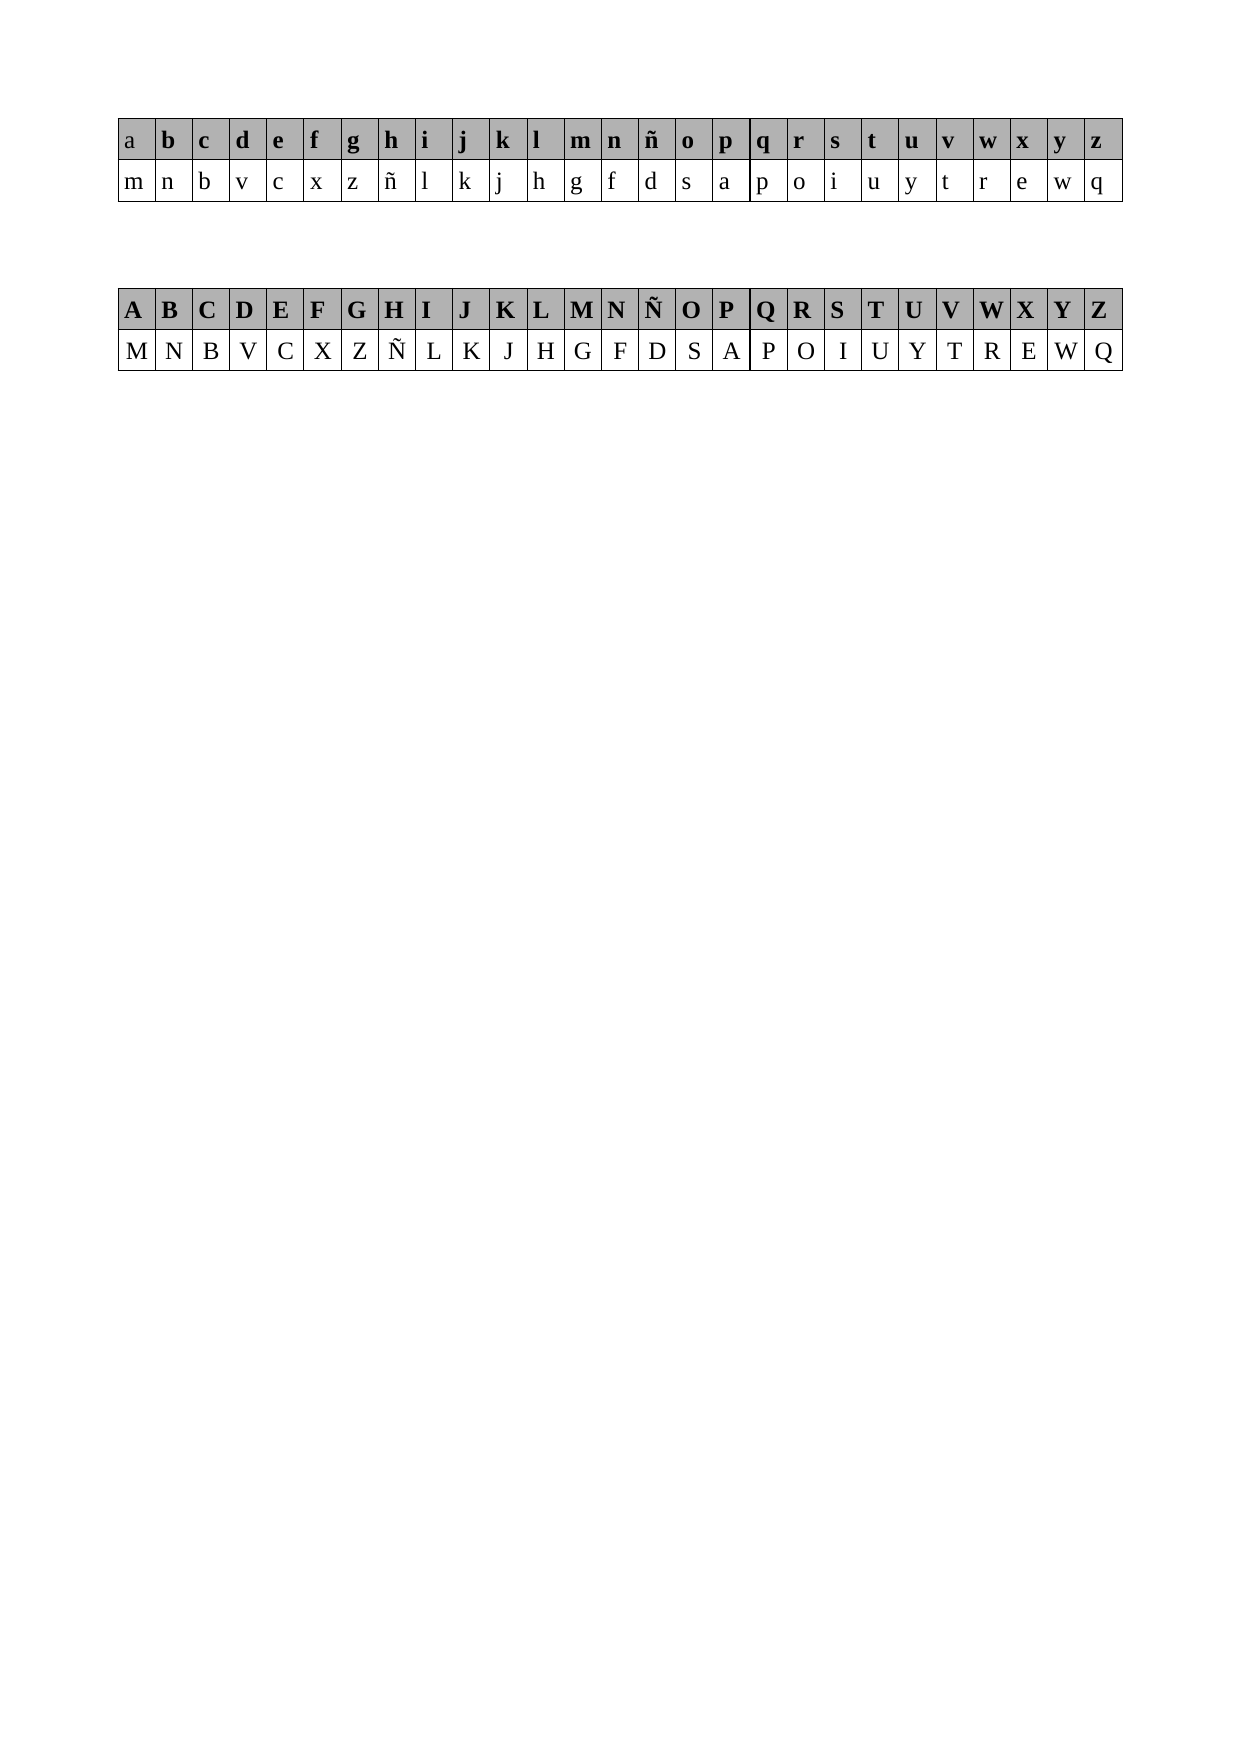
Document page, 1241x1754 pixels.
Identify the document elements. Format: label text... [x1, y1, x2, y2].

table_cell B [193, 330, 229, 370]
table_cell o [788, 160, 824, 201]
table_cell r [974, 160, 1010, 201]
table_header p [713, 119, 749, 159]
table_header J [453, 289, 489, 329]
table_cell e [1011, 160, 1047, 201]
table_cell h [528, 160, 564, 201]
table_header y [1048, 119, 1084, 159]
table_cell t [937, 160, 973, 201]
table_cell p [751, 160, 787, 201]
table_cell m [119, 160, 155, 201]
table_header D [230, 289, 266, 329]
table_header z [1085, 119, 1122, 159]
table_header A [119, 289, 155, 329]
table_header g [342, 119, 378, 159]
table_cell C [267, 330, 303, 370]
table_header O [676, 289, 712, 329]
table_header c [193, 119, 229, 159]
table_cell L [416, 330, 452, 370]
table_header R [788, 289, 824, 329]
table_header I [416, 289, 452, 329]
table_header W [974, 289, 1010, 329]
table_header a [119, 119, 155, 159]
table_cell O [788, 330, 824, 370]
table_header k [490, 119, 527, 159]
table_cell K [453, 330, 489, 370]
table_cell a [713, 160, 749, 201]
table_cell Ñ [379, 330, 415, 370]
table_header Z [1085, 289, 1122, 329]
table_header Y [1048, 289, 1084, 329]
table_cell P [751, 330, 787, 370]
table_header Ñ [639, 289, 675, 329]
table_header j [453, 119, 489, 159]
table_cell Q [1085, 330, 1122, 370]
table_cell g [565, 160, 601, 201]
table_header d [230, 119, 266, 159]
table_header G [342, 289, 378, 329]
table_header H [379, 289, 415, 329]
table_cell U [862, 330, 898, 370]
table_cell I [825, 330, 861, 370]
table_header m [565, 119, 601, 159]
table_cell b [193, 160, 229, 201]
table_cell H [528, 330, 564, 370]
table_cell u [862, 160, 898, 201]
table_cell s [676, 160, 712, 201]
table_header t [862, 119, 898, 159]
table_cell F [602, 330, 638, 370]
table_header n [602, 119, 638, 159]
table_cell z [342, 160, 378, 201]
table_header h [379, 119, 415, 159]
table_cell M [119, 330, 155, 370]
table_cell l [416, 160, 452, 201]
table_cell f [602, 160, 638, 201]
table_header i [416, 119, 452, 159]
table_header q [751, 119, 787, 159]
table_header V [937, 289, 973, 329]
table_header T [862, 289, 898, 329]
table_cell S [676, 330, 712, 370]
table_cell G [565, 330, 601, 370]
table_cell W [1048, 330, 1084, 370]
table_header Q [751, 289, 787, 329]
table_cell k [453, 160, 489, 201]
table_cell Z [342, 330, 378, 370]
table_header r [788, 119, 824, 159]
table_header C [193, 289, 229, 329]
table_header E [267, 289, 303, 329]
table_cell Y [899, 330, 936, 370]
table_header M [565, 289, 601, 329]
table_cell X [304, 330, 341, 370]
table_cell v [230, 160, 266, 201]
table_header N [602, 289, 638, 329]
table_header s [825, 119, 861, 159]
table_cell c [267, 160, 303, 201]
table_header b [156, 119, 192, 159]
table_cell n [156, 160, 192, 201]
table_header X [1011, 289, 1047, 329]
table_cell x [304, 160, 341, 201]
table_cell A [713, 330, 749, 370]
table_header B [156, 289, 192, 329]
table_header l [528, 119, 564, 159]
table_cell i [825, 160, 861, 201]
table_cell ñ [379, 160, 415, 201]
table_cell N [156, 330, 192, 370]
table_header S [825, 289, 861, 329]
table_header ñ [639, 119, 675, 159]
table_header f [304, 119, 341, 159]
table_header e [267, 119, 303, 159]
table_header x [1011, 119, 1047, 159]
table_cell R [974, 330, 1010, 370]
table_cell D [639, 330, 675, 370]
table_header u [899, 119, 936, 159]
table_cell T [937, 330, 973, 370]
table_cell d [639, 160, 675, 201]
table_header w [974, 119, 1010, 159]
table_header K [490, 289, 527, 329]
table_header F [304, 289, 341, 329]
table_cell V [230, 330, 266, 370]
table_cell E [1011, 330, 1047, 370]
table_header v [937, 119, 973, 159]
table_cell y [899, 160, 936, 201]
table_cell j [490, 160, 527, 201]
table_cell q [1085, 160, 1122, 201]
table_cell w [1048, 160, 1084, 201]
table_header o [676, 119, 712, 159]
table_header P [713, 289, 749, 329]
table_cell J [490, 330, 527, 370]
table_header U [899, 289, 936, 329]
table_header L [528, 289, 564, 329]
